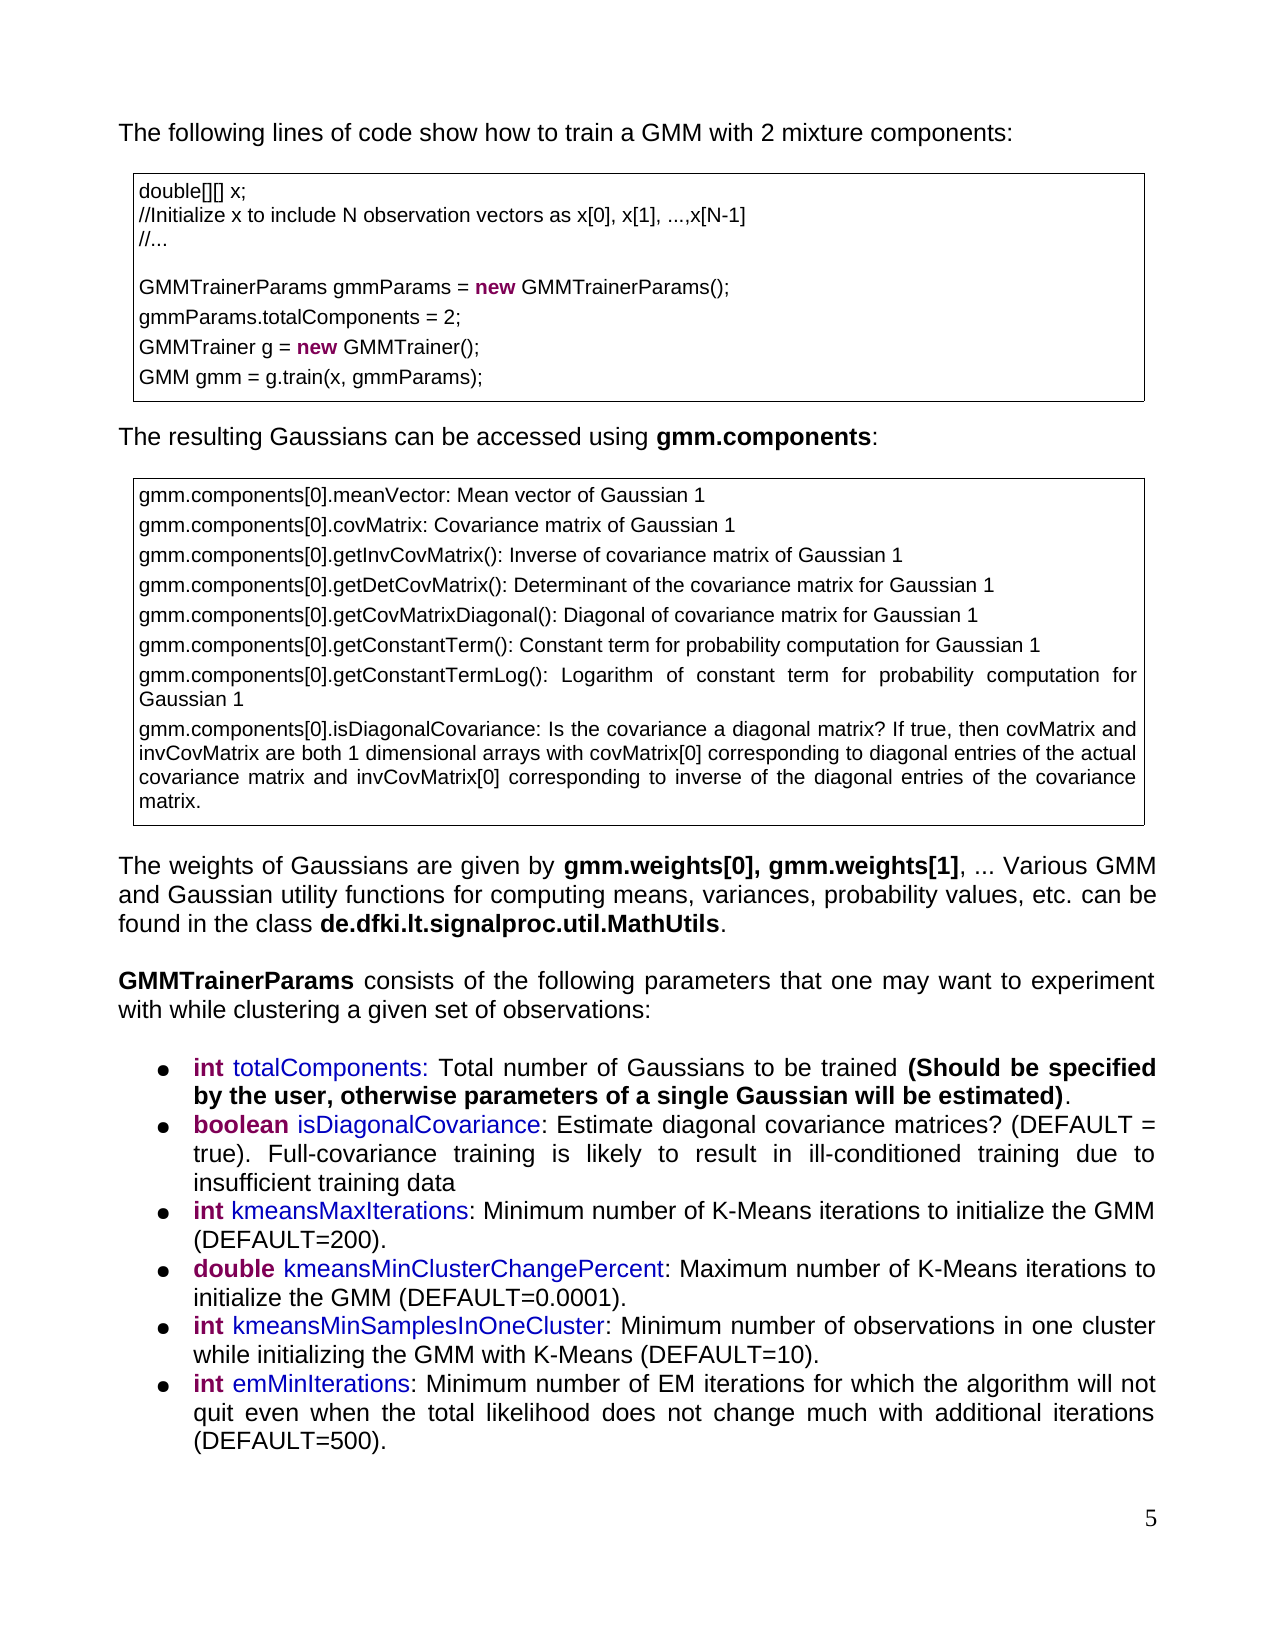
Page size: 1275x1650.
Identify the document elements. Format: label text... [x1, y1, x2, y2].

list int totalComponents: Total number of Gaussians to be trained (Should be specified by the user, otherwise parameters of a single Gaussian will be estimated). [156, 1052, 1157, 1110]
list boolean isDiagonalCovariance: Estimate diagonal covariance matrices? (DEFAULT = true). Full-covariance training is likely to result in ill-conditioned training due to insufficient training data [156, 1110, 1157, 1196]
table_header double[][] x; //Initialize x to include N observation vectors as x[0], x[1], ...,x[N-1] //... GMMTrainerParams gmmParams = new GMMTrainerParams(); gmmParams.totalComponents = 2; GMMTrainer g = new GMMTrainer(); GMM gmm = g.train(x, gmmParams); [134, 174, 1144, 401]
list int kmeansMinSamplesInOneCluster: Minimum number of observations in one cluster while initializing the GMM with K-Means (DEFAULT=10). [156, 1311, 1157, 1369]
list int emMinIterations: Minimum number of EM iterations for which the algorithm will not quit even when the total likelihood does not change much with additional iterations (DEFAULT=500). [156, 1369, 1157, 1455]
list double kmeansMinClusterChangePercent: Maximum number of K-Means iterations to initialize the GMM (DEFAULT=0.0001). [156, 1254, 1157, 1311]
text The weights of Gaussians are given by gmm.weights[0], gmm.weights[1], ... Various GMM and Gaussian utility functions for computing means, variances, probability values, etc. can be found in the class de.dfki.lt.signalproc.util.MathUtils. [118, 851, 1157, 937]
text GMMTrainerParams consists of the following parameters that one may want to experiment with while clustering a given set of observations: [118, 966, 1157, 1024]
table_header gmm.components[0].meanVector: Mean vector of Gaussian 1 gmm.components[0].covMatrix: Covariance matrix of Gaussian 1 gmm.components[0].getInvCovMatrix(): Inverse of covariance matrix of Gaussian 1 gmm.components[0].getDetCovMatrix(): Determinant of the covariance matrix for Gaussian 1 gmm.components[0].getCovMatrixDiagonal(): Diagonal of covariance matrix for Gaussian 1 gmm.components[0].getConstantTerm(): Constant term for probability computation for Gaussian 1 gmm.components[0].getConstantTermLog(): Logarithm of constant term for probability computation for Gaussian 1 gmm.components[0].isDiagonalCovariance: Is the covariance a diagonal matrix? If true, then covMatrix and invCovMatrix are both 1 dimensional arrays with covMatrix[0] corresponding to diagonal entries of the actual covariance matrix and invCovMatrix[0] corresponding to inverse of the diagonal entries of the covariance matrix. [134, 479, 1144, 825]
text The following lines of code show how to train a GMM with 2 mixture components: [118, 118, 1157, 147]
text The resulting Gaussians can be accessed using gmm.components: [118, 422, 1157, 451]
list int kmeansMaxIterations: Minimum number of K-Means iterations to initialize the GMM (DEFAULT=200). [156, 1196, 1157, 1254]
